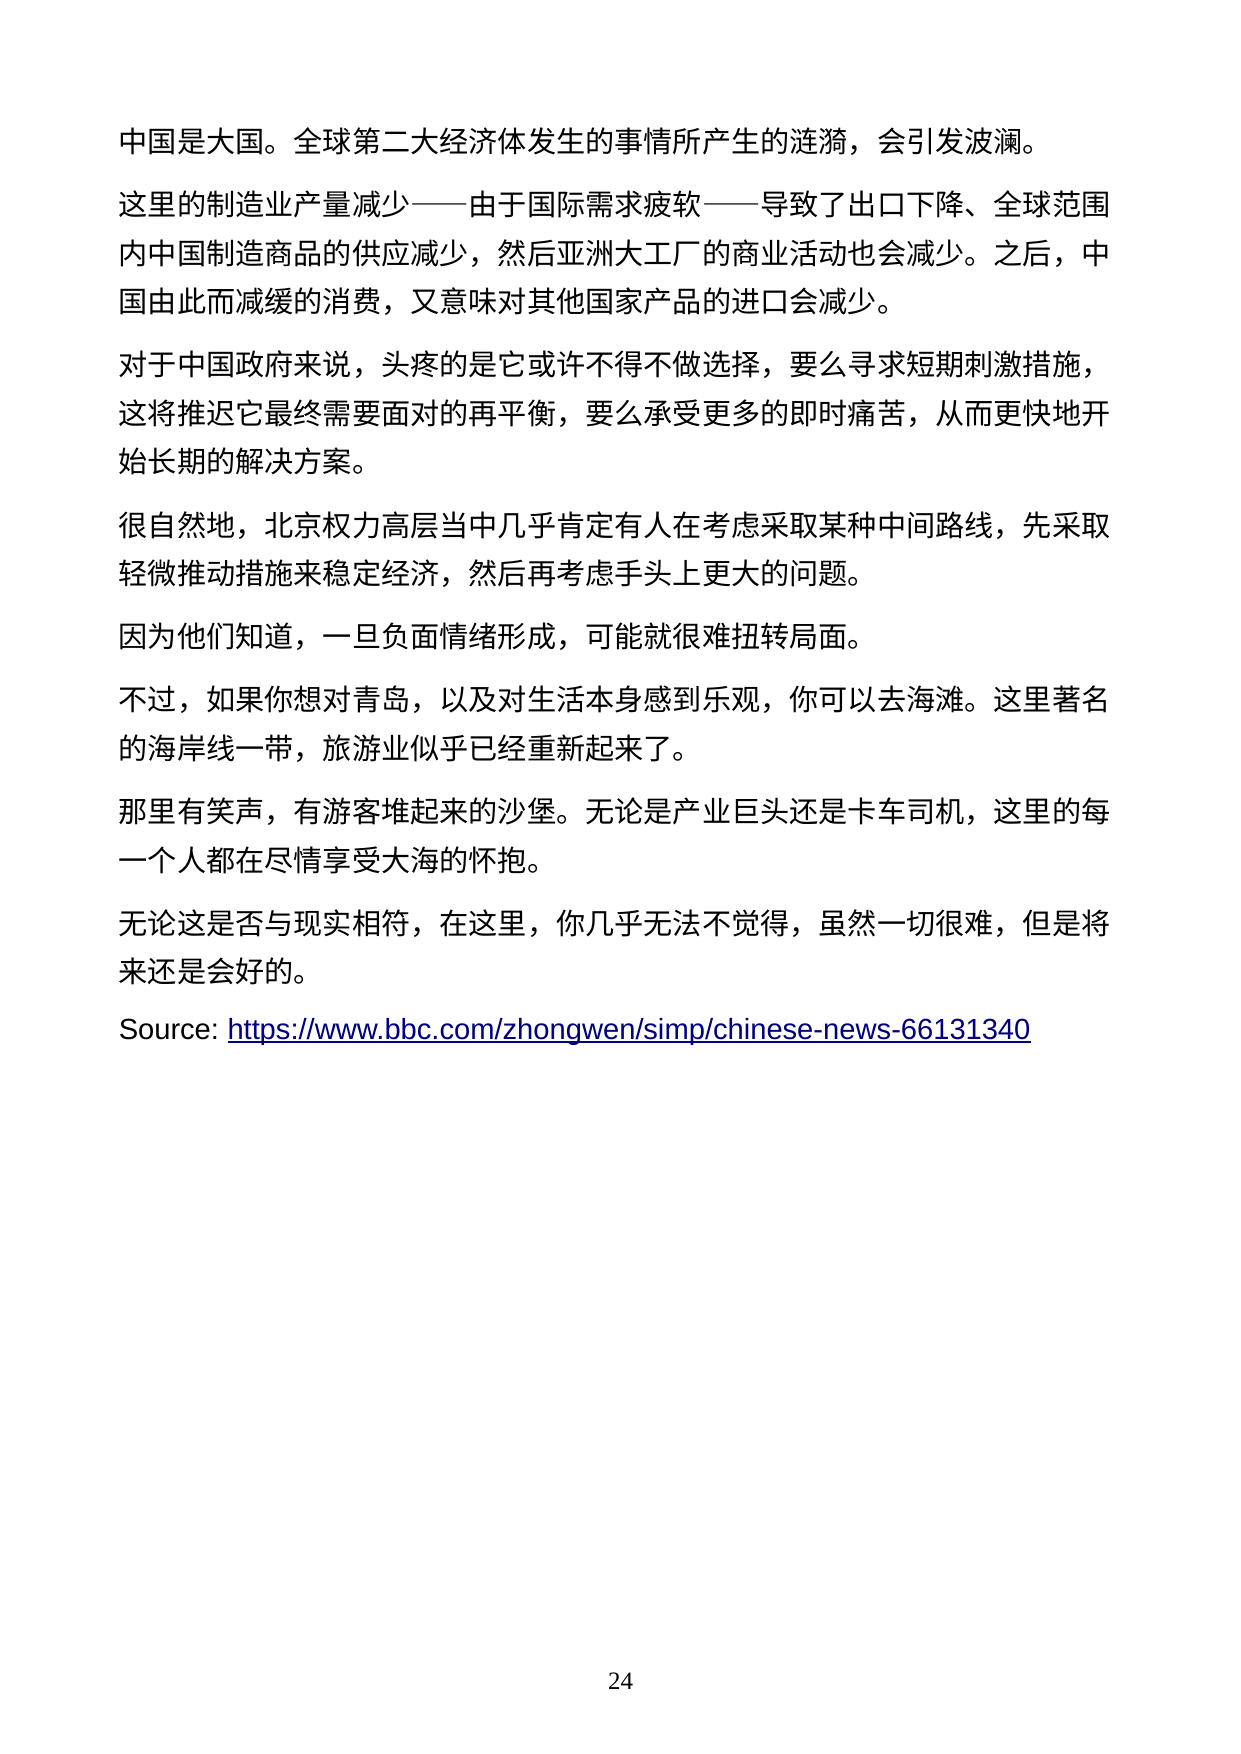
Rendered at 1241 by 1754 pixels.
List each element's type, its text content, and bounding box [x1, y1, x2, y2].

text 因为他们知道，一旦负面情绪形成，可能就很难扭转局面。 [118, 614, 1122, 656]
text 无论这是否与现实相符，在这里，你几乎无法不觉得，虽然一切很难，但是将来还是会好的。 [118, 900, 1122, 991]
text 对于中国政府来说，头疼的是它或许不得不做选择，要么寻求短期刺激措施，这将推迟它最终需要面对的再平衡，要么承受更多的即时痛苦，从而更快地开始长期的解决方案。 [118, 342, 1122, 481]
text 那里有笑声，有游客堆起来的沙堡。无论是产业巨头还是卡车司机，这里的每一个人都在尽情享受大海的怀抱。 [118, 788, 1122, 879]
text 很自然地，北京权力高层当中几乎肯定有人在考虑采取某种中间路线，先采取轻微推动措施来稳定经济，然后再考虑手头上更大的问题。 [118, 502, 1122, 593]
text 中国是大国。全球第二大经济体发生的事情所产生的涟漪，会引发波澜。 [118, 118, 1122, 161]
text 这里的制造业产量减少——由于国际需求疲软——导致了出口下降、全球范围内中国制造商品的供应减少，然后亚洲大工厂的商业活动也会减少。之后，中国由此而减缓的消费，又意味对其他国家产品的进口会减少。 [118, 182, 1122, 321]
text 不过，如果你想对青岛，以及对生活本身感到乐观，你可以去海滩。这里著名的海岸线一带，旅游业似乎已经重新起来了。 [118, 677, 1122, 768]
text Source: https://www.bbc.com/zhongwen/simp/chinese-news-66131340 [118, 1012, 1122, 1045]
